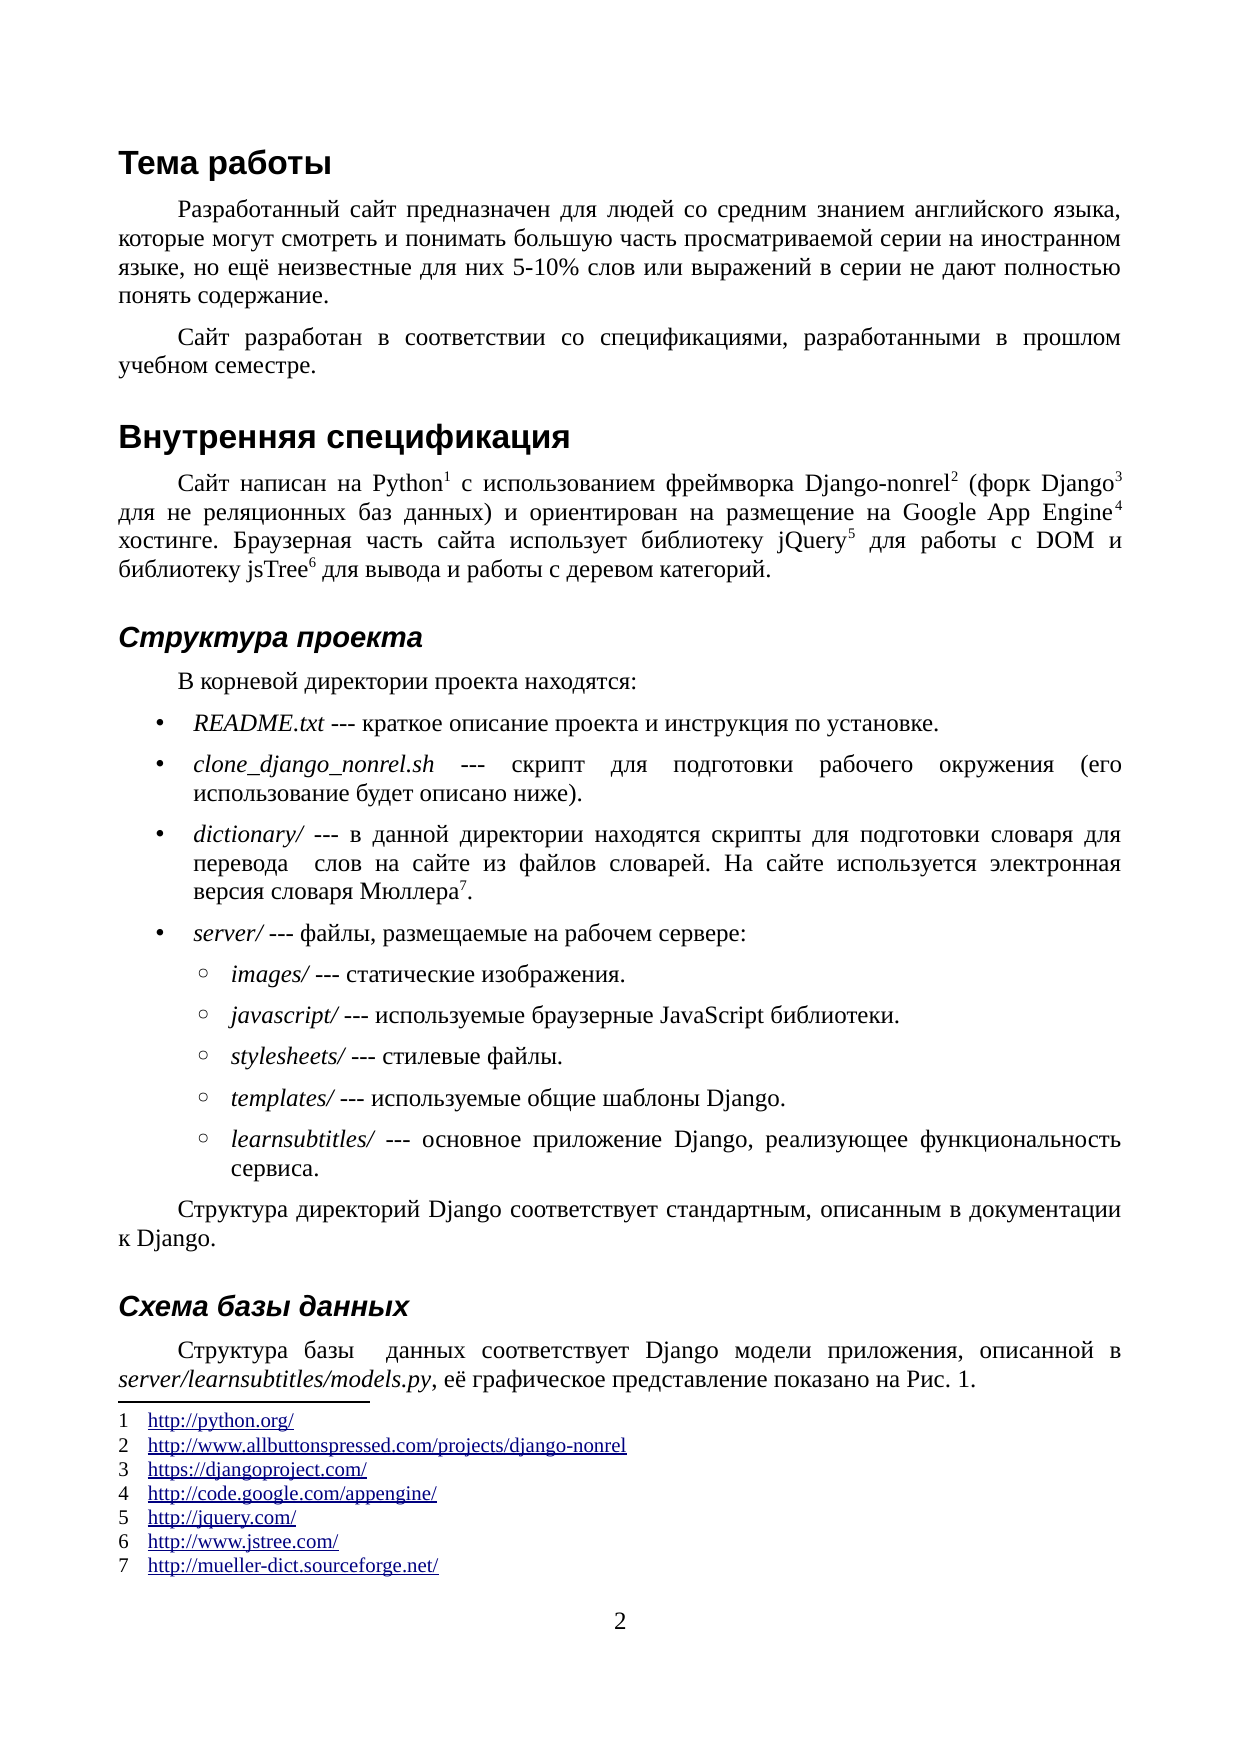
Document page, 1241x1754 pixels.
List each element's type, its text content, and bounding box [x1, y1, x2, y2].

list stylesheets/ --- стилевые файлы. [193, 1041, 1122, 1070]
text Структура базы данных соответствует Django модели приложения, описанной в server/learnsubtitles/models.py, её графическое представление показано на Рис. 1. [118, 1335, 1122, 1392]
list javascript/ --- используемые браузерные JavaScript библиотеки. [193, 1000, 1122, 1029]
text http://www.jstree.com/ [118, 1529, 1122, 1553]
text http://python.org/ [118, 1408, 1122, 1432]
text https://djangoproject.com/ [118, 1457, 1122, 1481]
text Сайт разработан в соответствии со спецификациями, разработанными в прошлом учебном семестре. [118, 322, 1122, 379]
text Структура директорий Django соответствует стандартным, описанным в документации к Django. [118, 1194, 1122, 1251]
list clone_django_nonrel.sh --- скрипт для подготовки рабочего окружения (его использование будет описано ниже). [156, 749, 1122, 806]
subtitle Тема работы [118, 143, 1122, 182]
list images/ --- статические изображения. [193, 959, 1122, 988]
list http://mueller-dict.sourceforge.net/ [118, 1553, 1122, 1577]
list templates/ --- используемые общие шаблоны Django. [193, 1083, 1122, 1111]
list dictionary/ --- в данной директории находятся скрипты для подготовки словаря для перевода слов на сайте из файлов словарей. На сайте используется электронная версия словаря Мюллера. [156, 819, 1122, 905]
text http://jquery.com/ [118, 1505, 1122, 1529]
text Разработанный сайт предназначен для людей со средним знанием английского языка, которые могут смотреть и понимать большую часть просматриваемой серии на иностранном языке, но ещё неизвестные для них 5-10% слов или выражений в серии не дают полностью понять содержание. [118, 194, 1122, 309]
text В корневой директории проекта находятся: [118, 666, 1122, 695]
subtitle Схема базы данных [118, 1289, 1122, 1322]
text http://code.google.com/appengine/ [118, 1481, 1122, 1505]
list learnsubtitles/ --- основное приложение Django, реализующее функциональность сервиса. [193, 1124, 1122, 1181]
text http://www.allbuttonspressed.com/projects/django-nonrel [118, 1432, 1122, 1457]
subtitle Внутренняя спецификация [118, 417, 1122, 455]
list server/ --- файлы, размещаемые на рабочем сервере: [156, 918, 1122, 946]
text Сайт написан на Python с использованием фреймворка Django-nonrel (форк Django для не реляционных баз данных) и ориентирован на размещение на Google App Engine хостинге. Браузерная часть сайта использует библиотеку jQuery для работы с DOM и библиотеку jsTree для вывода и работы с деревом категорий. [118, 468, 1122, 583]
subtitle Структура проекта [118, 620, 1122, 654]
list README.txt --- краткое описание проекта и инструкция по установке. [156, 708, 1122, 736]
